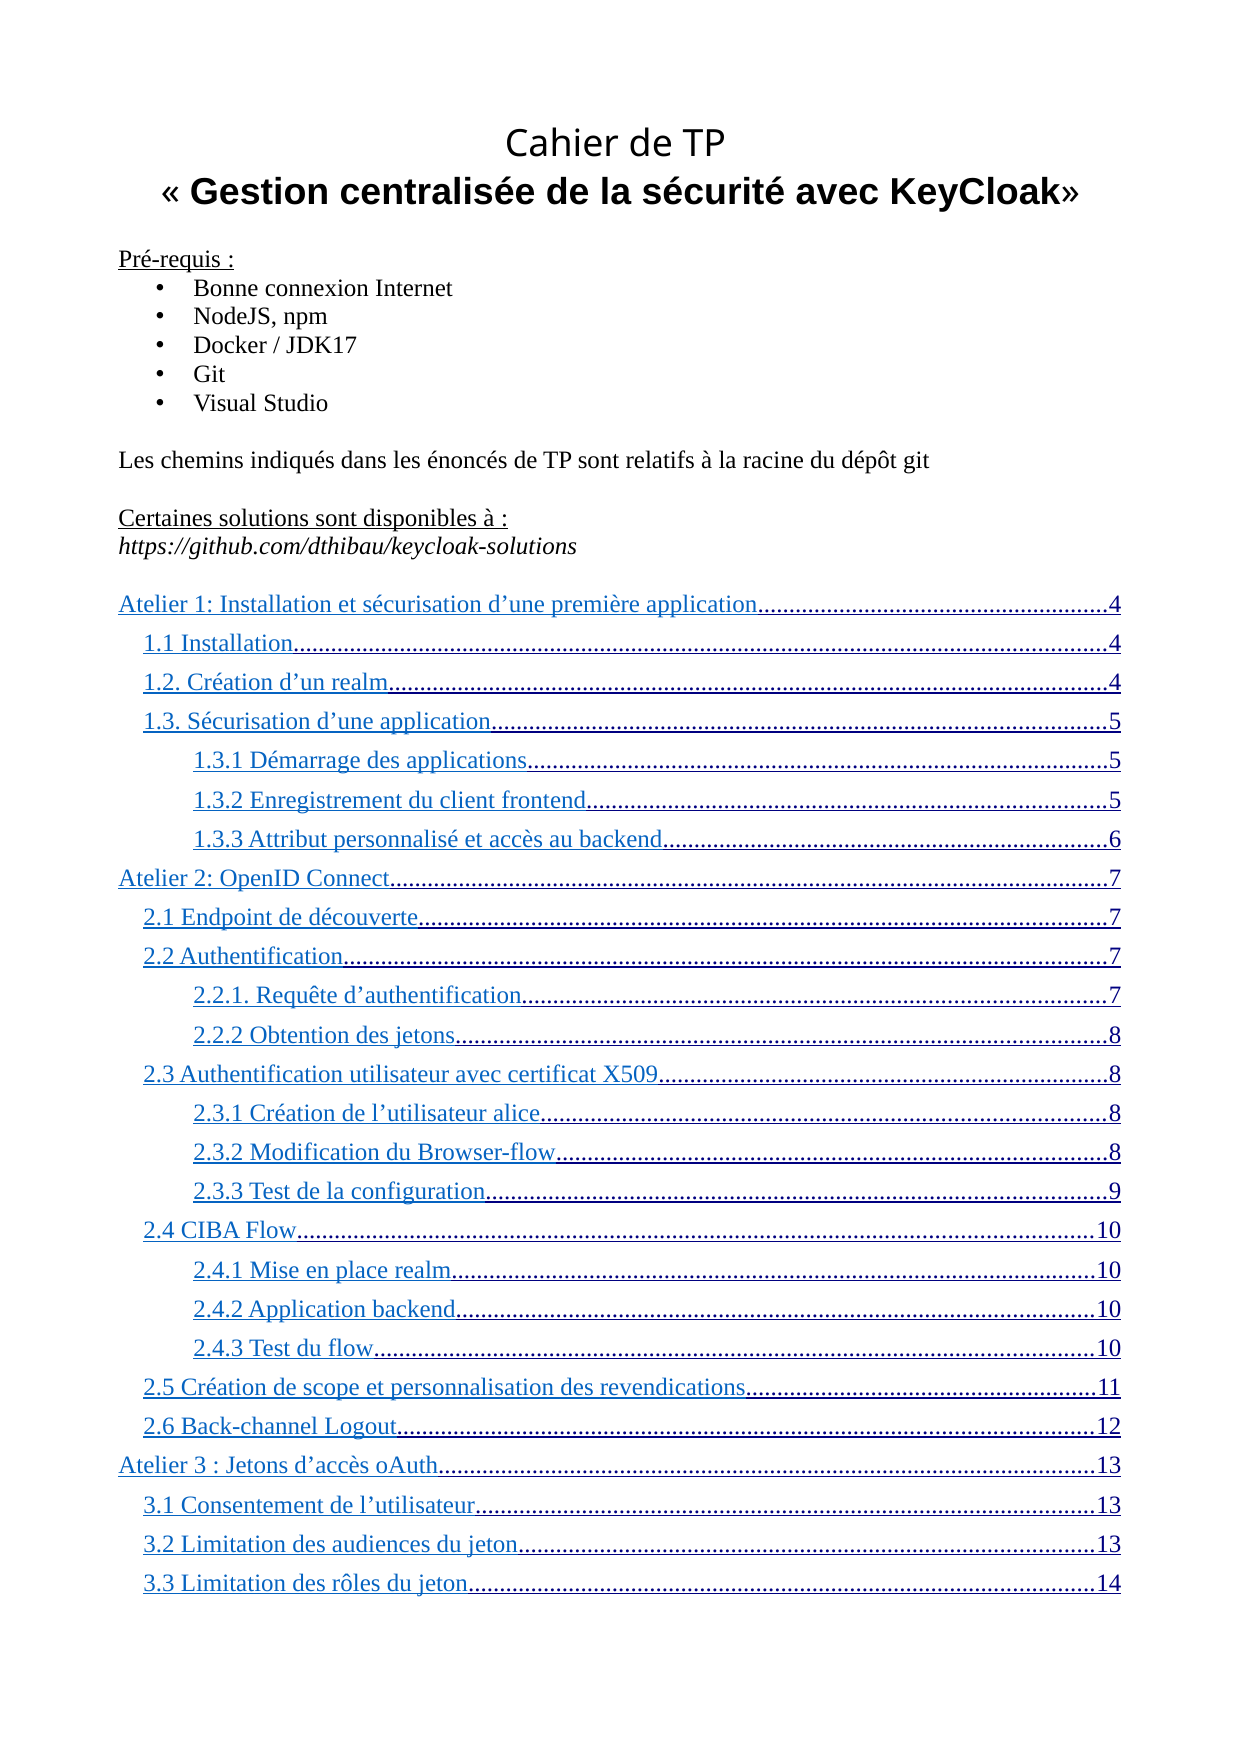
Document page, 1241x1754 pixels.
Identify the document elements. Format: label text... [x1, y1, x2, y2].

text 1.2. Création d’un realm 4 [143, 667, 1122, 696]
text 2.3 Authentification utilisateur avec certificat X509 8 [143, 1059, 1122, 1088]
text Certaines solutions sont disponibles à : [118, 503, 1122, 531]
text 3.3 Limitation des rôles du jeton 14 [143, 1568, 1122, 1597]
text 1.3.2 Enregistrement du client frontend 5 [193, 785, 1122, 813]
text 2.4.2 Application backend 10 [193, 1294, 1122, 1323]
list Git [156, 359, 1122, 388]
text Cahier de TP « Gestion centralisée de la sécurité avec KeyCloak» [118, 118, 1122, 215]
text 1.1 Installation 4 [143, 628, 1122, 657]
text Atelier 2: OpenID Connect 7 [118, 863, 1122, 892]
text 1.3.3 Attribut personnalisé et accès au backend 6 [193, 824, 1122, 853]
text Atelier 1: Installation et sécurisation d’une première application 4 [118, 589, 1122, 618]
text Atelier 3 : Jetons d’accès oAuth 13 [118, 1451, 1122, 1479]
text 2.1 Endpoint de découverte 7 [143, 902, 1122, 931]
text 2.2.2 Obtention des jetons 8 [193, 1020, 1122, 1048]
text 2.3.3 Test de la configuration 9 [193, 1176, 1122, 1205]
text 2.5 Création de scope et personnalisation des revendications 11 [143, 1372, 1122, 1401]
text https://github.com/dthibau/keycloak-solutions [118, 531, 1122, 560]
list NodeJS, npm [156, 301, 1122, 330]
text 2.3.2 Modification du Browser-flow 8 [193, 1137, 1122, 1166]
text 1.3. Sécurisation d’une application 5 [143, 706, 1122, 735]
text 2.2.1. Requête d’authentification 7 [193, 981, 1122, 1009]
text 2.3.1 Création de l’utilisateur alice 8 [193, 1098, 1122, 1127]
text 2.4.1 Mise en place realm 10 [193, 1255, 1122, 1283]
list Docker / JDK17 [156, 330, 1122, 359]
list Visual Studio [156, 388, 1122, 416]
text 2.4 CIBA Flow 10 [143, 1216, 1122, 1244]
text 1.3.1 Démarrage des applications 5 [193, 746, 1122, 774]
text 2.6 Back-channel Logout 12 [143, 1411, 1122, 1440]
text 2.2 Authentification 7 [143, 941, 1122, 970]
list Bonne connexion Internet [156, 273, 1122, 301]
text 3.2 Limitation des audiences du jeton 13 [143, 1529, 1122, 1558]
text 2.4.3 Test du flow 10 [193, 1333, 1122, 1362]
text 3.1 Consentement de l’utilisateur 13 [143, 1490, 1122, 1518]
text Pré-requis : [118, 244, 1122, 273]
text Les chemins indiqués dans les énoncés de TP sont relatifs à la racine du dépôt git [118, 445, 1122, 474]
